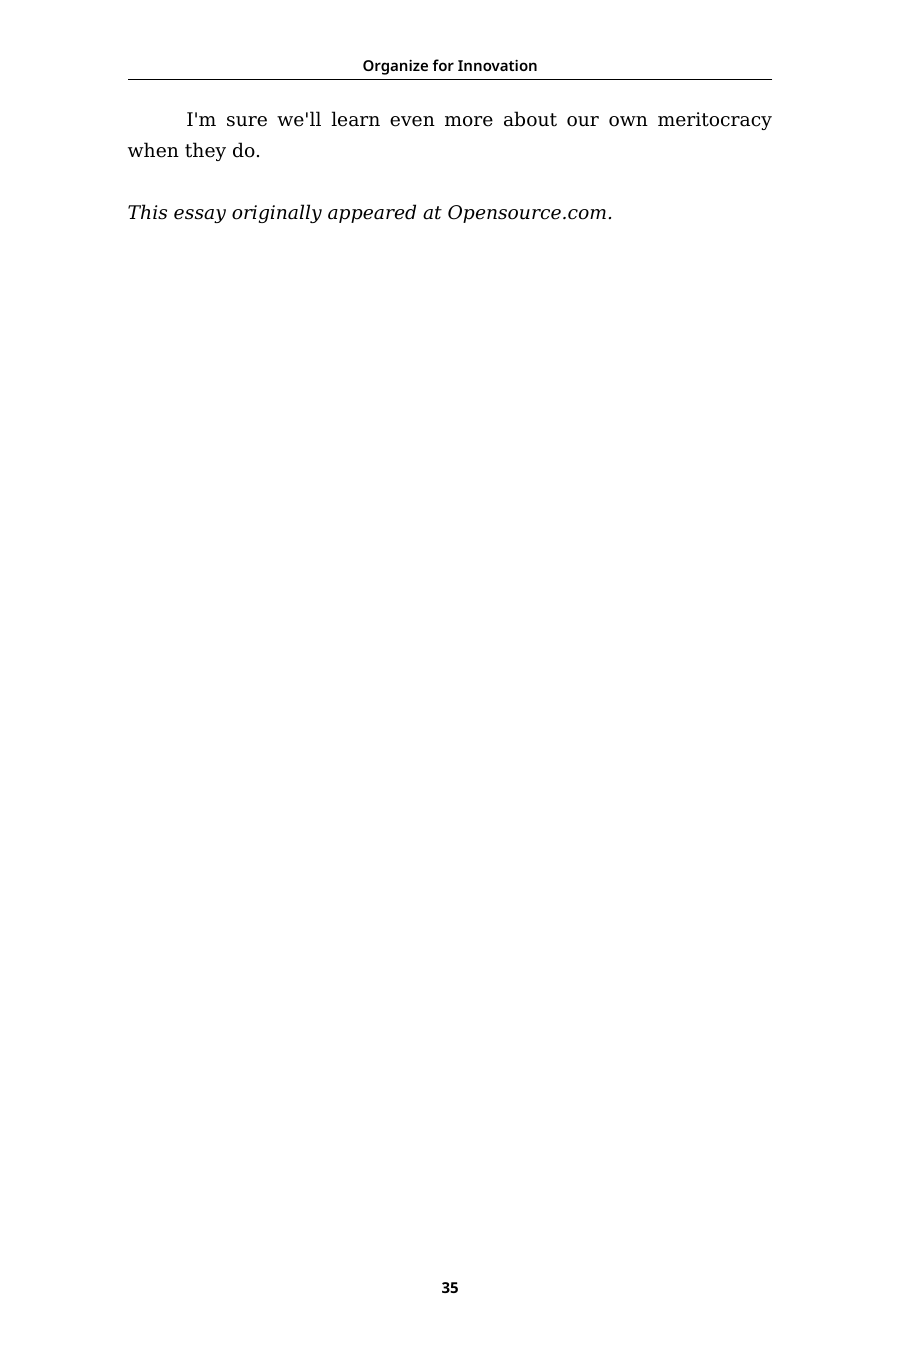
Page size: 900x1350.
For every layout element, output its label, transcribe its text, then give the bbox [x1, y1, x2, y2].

text I'm sure we'll learn even more about our own meritocracy when they do. [127, 109, 772, 162]
text This essay originally appeared at Opensource.com. [127, 202, 772, 224]
